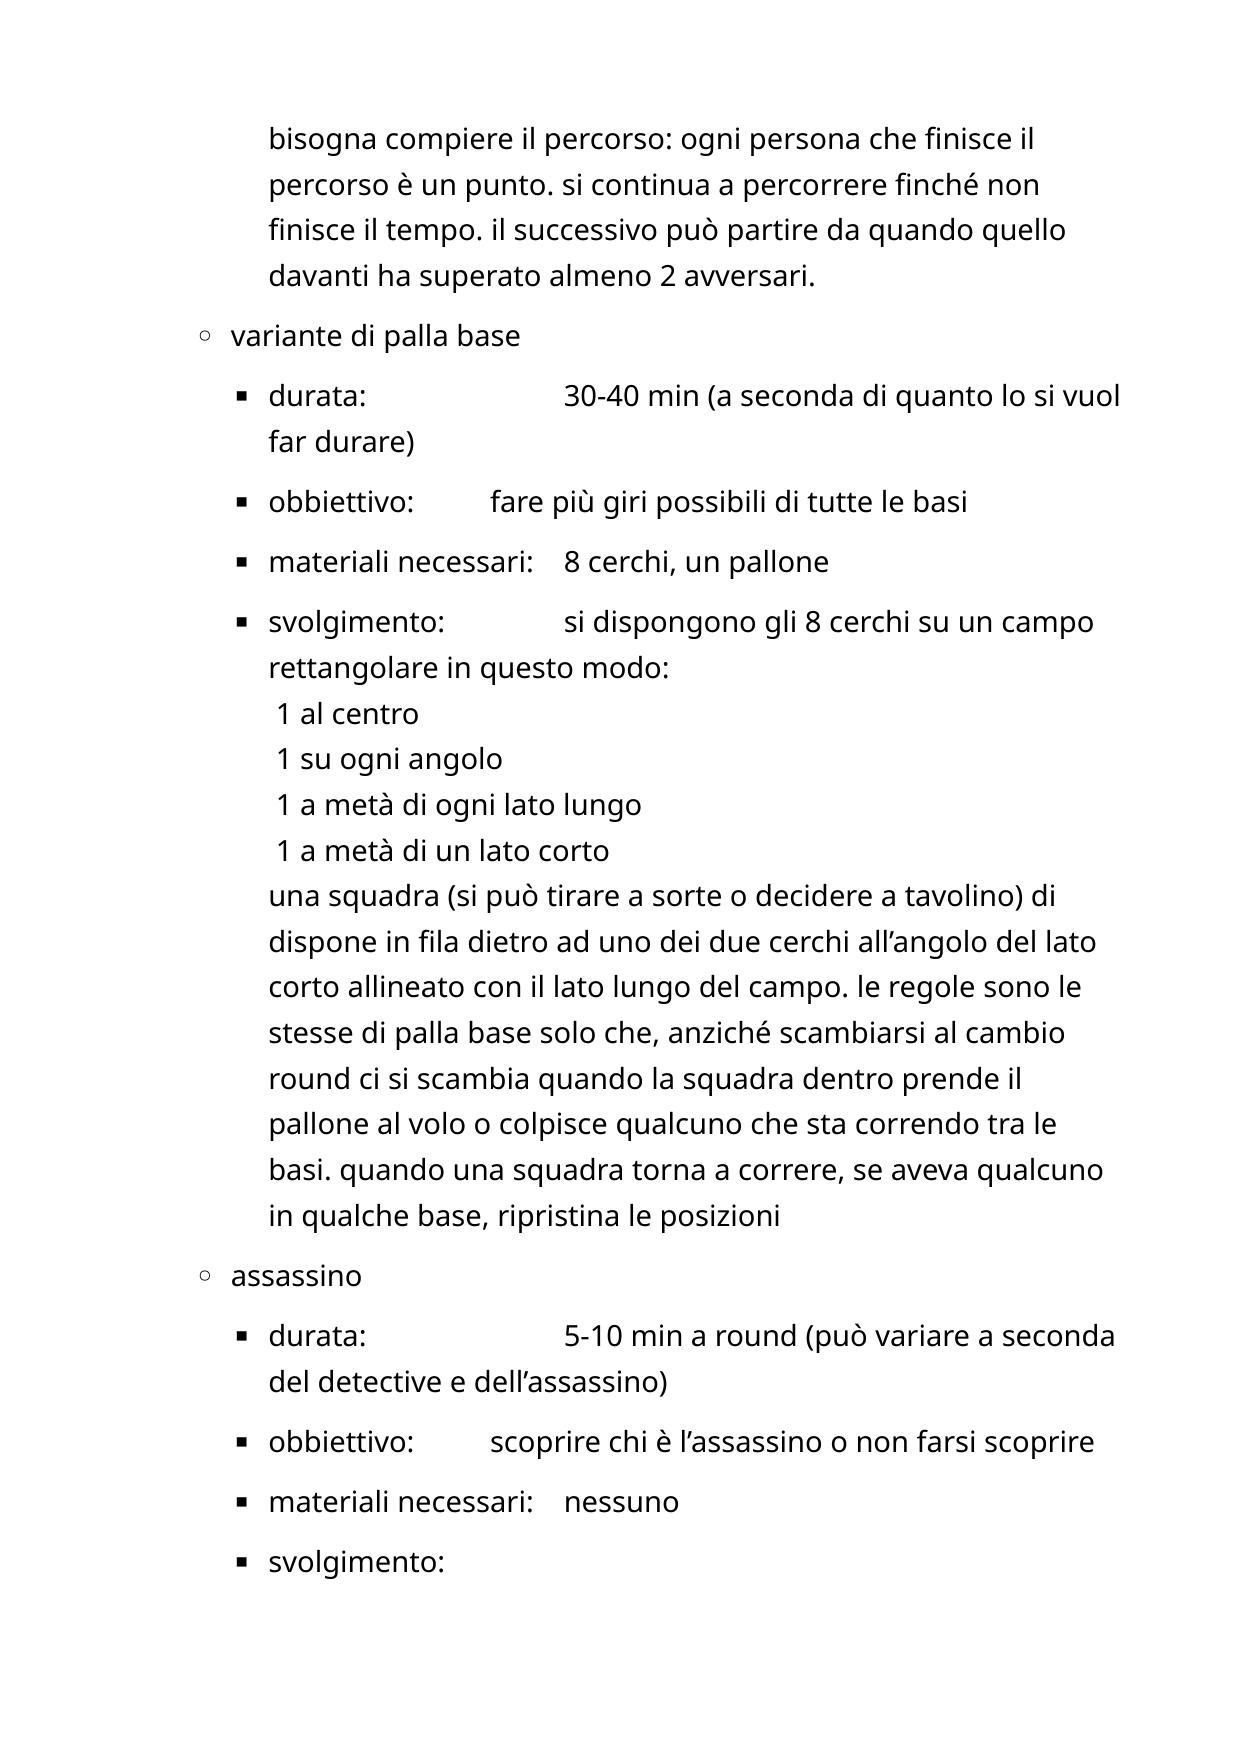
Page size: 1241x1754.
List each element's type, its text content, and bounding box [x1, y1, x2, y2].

list obbiettivo: scoprire chi è l’assassino o non farsi scoprire [231, 1421, 1122, 1461]
list svolgimento: [231, 1541, 1122, 1581]
list materiali necessari: nessuno [231, 1481, 1122, 1521]
list variante di palla base [193, 315, 1122, 355]
list durata: 5-10 min a round (può variare a seconda del detective e dell’assassino) [231, 1315, 1122, 1401]
list obbiettivo: fare più giri possibili di tutte le basi [231, 481, 1122, 521]
list durata: 30-40 min (a seconda di quanto lo si vuol far durare) [231, 375, 1122, 461]
list materiali necessari: 8 cerchi, un pallone [231, 541, 1122, 581]
list assassino [193, 1255, 1122, 1295]
list svolgimento: si dispongono gli 8 cerchi su un campo rettangolare in questo modo: 1 al centro 1 su ogni angolo 1 a metà di ogni lato lungo 1 a metà di un lato corto una squadra (si può tirare a sorte o decidere a tavolino) di dispone in fila dietro ad uno dei due cerchi all’angolo del lato corto allineato con il lato lungo del campo. le regole sono le stesse di palla base solo che, anziché scambiarsi al cambio round ci si scambia quando la squadra dentro prende il pallone al volo o colpisce qualcuno che sta correndo tra le basi. quando una squadra torna a correre, se aveva qualcuno in qualche base, ripristina le posizioni [231, 602, 1122, 1234]
list bisogna compiere il percorso: ogni persona che finisce il percorso è un punto. si continua a percorrere finché non finisce il tempo. il successivo può partire da quando quello davanti ha superato almeno 2 avversari. [231, 118, 1122, 295]
